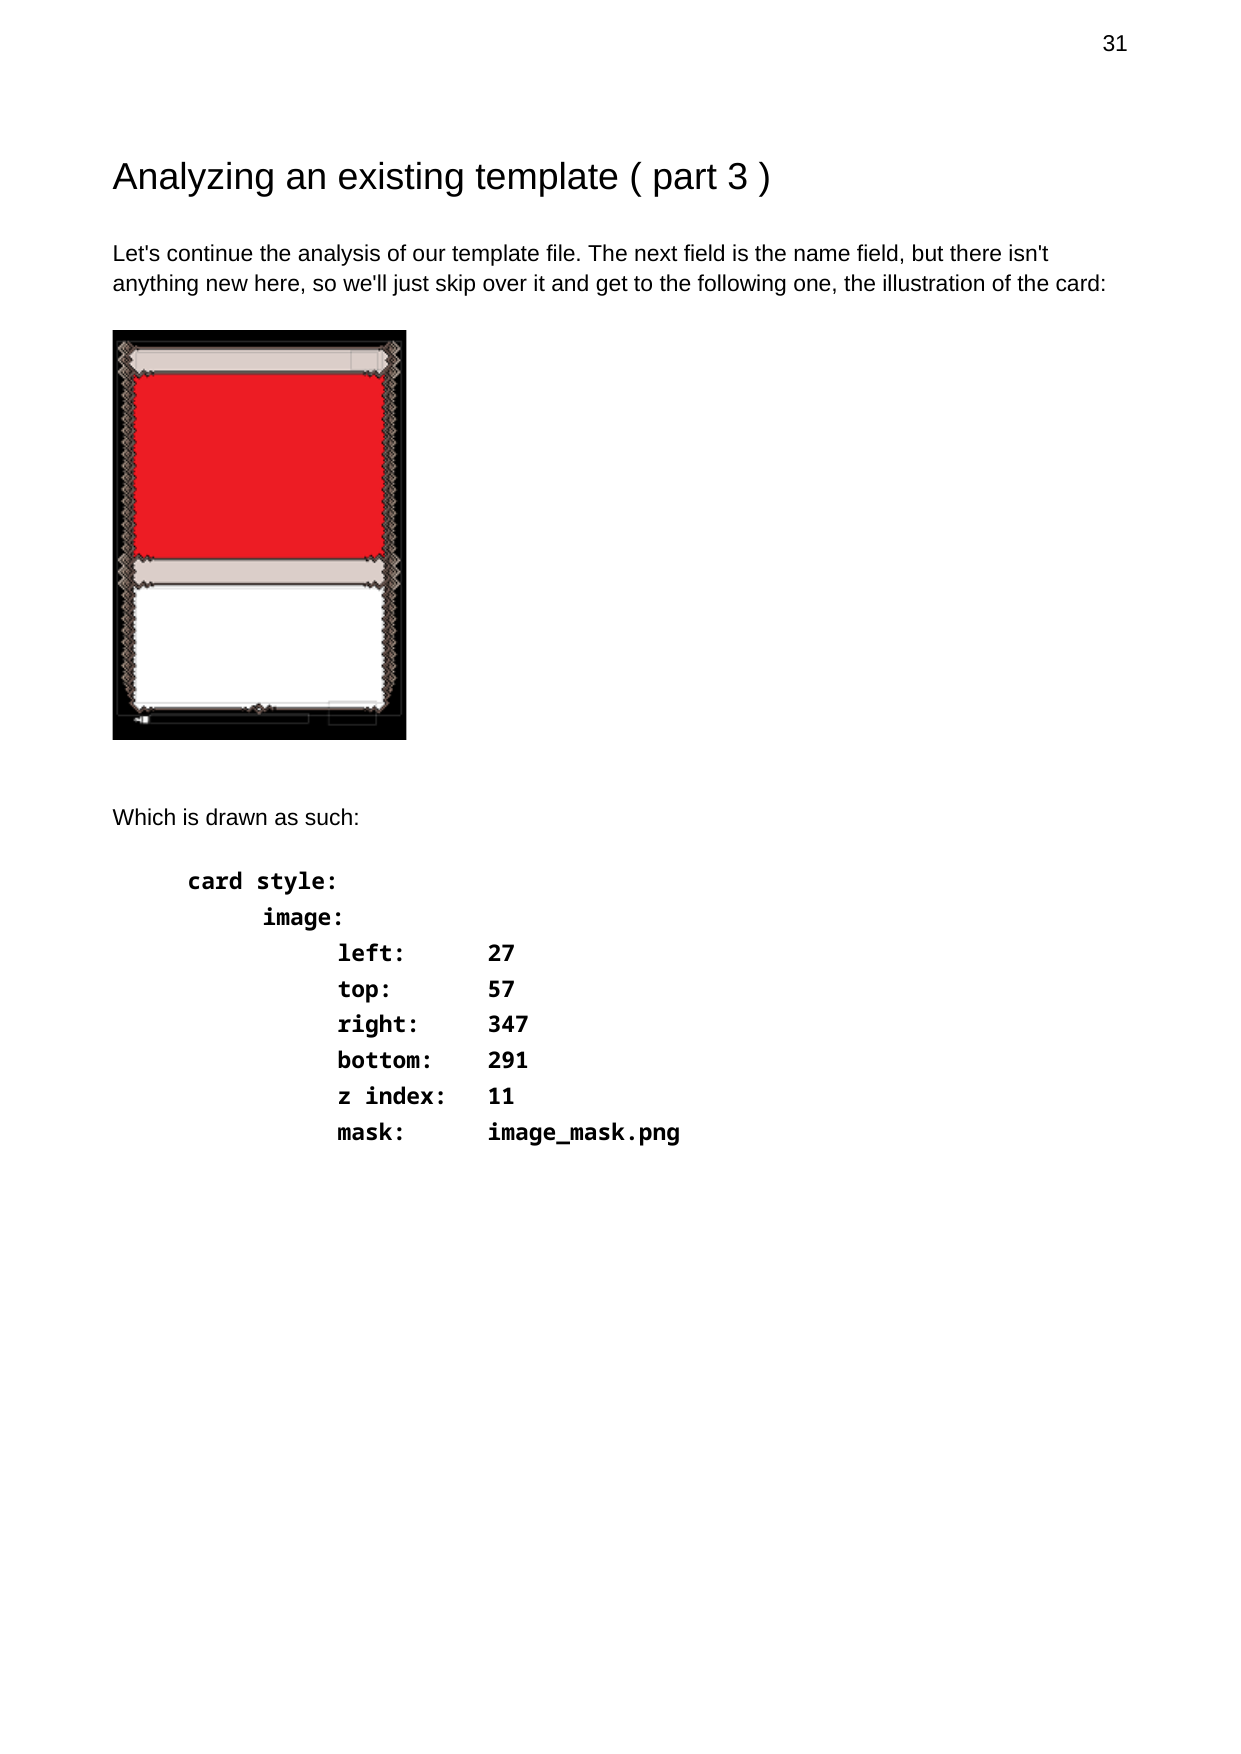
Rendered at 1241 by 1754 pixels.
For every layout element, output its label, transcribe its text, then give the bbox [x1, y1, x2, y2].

text card style: [112, 865, 1128, 896]
text z index: 11 [112, 1080, 1128, 1112]
text top: 57 [112, 972, 1128, 1004]
text bottom: 291 [112, 1044, 1128, 1076]
text Let's continue the analysis of our template file. The next field is the name field, but there isn't anything new here, so we'll just skip over it and get to the following one, the illustration of the card: [112, 240, 1128, 297]
text mask: image_mask.png [112, 1116, 1128, 1147]
text Which is drawn as such: [112, 804, 1128, 831]
text right: 347 [112, 1008, 1128, 1040]
picture [112, 330, 407, 740]
text left: 27 [112, 937, 1128, 968]
text image: [112, 901, 1128, 932]
subtitle Analyzing an existing template ( part 3 ) [112, 154, 1128, 197]
